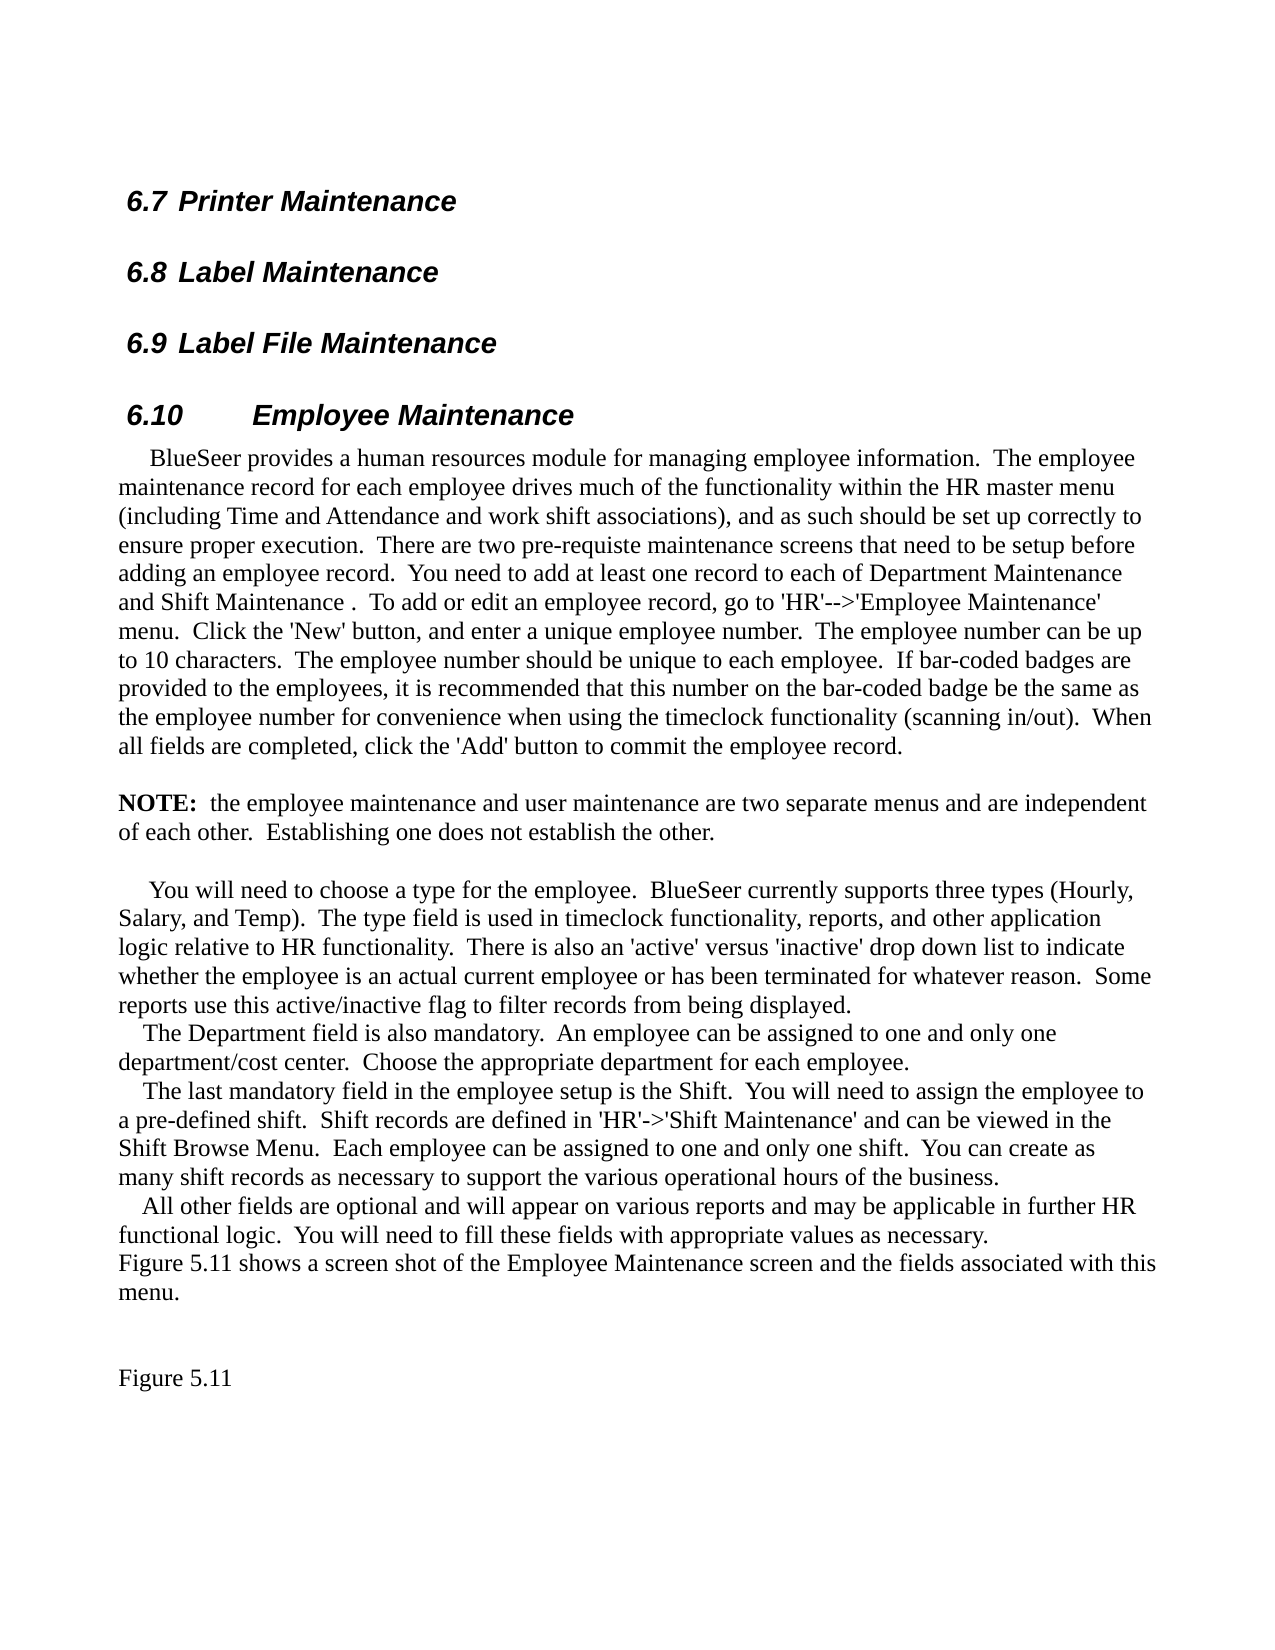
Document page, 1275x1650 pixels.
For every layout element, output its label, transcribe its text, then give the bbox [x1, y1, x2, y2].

text All other fields are optional and will appear on various reports and may be applicable in further HR functional logic. You will need to fill these fields with appropriate values as necessary. [118, 1191, 1157, 1248]
subtitle Label File Maintenance [118, 326, 1157, 360]
text BlueSeer provides a human resources module for managing employee information. The employee maintenance record for each employee drives much of the functionality within the HR master menu (including Time and Attendance and work shift associations), and as such should be set up correctly to ensure proper execution. There are two pre-requiste maintenance screens that need to be setup before adding an employee record. You need to add at least one record to each of Department Maintenance and Shift Maintenance . To add or edit an employee record, go to 'HR'-->'Employee Maintenance' menu. Click the 'New' button, and enter a unique employee number. The employee number can be up to 10 characters. The employee number should be unique to each employee. If bar-coded badges are provided to the employees, it is recommended that this number on the bar-coded badge be the same as the employee number for convenience when using the timeclock functionality (scanning in/out). When all fields are completed, click the 'Add' button to commit the employee record. [118, 443, 1157, 760]
subtitle Printer Maintenance [118, 184, 1157, 218]
text The Department field is also mandatory. An employee can be assigned to one and only one department/cost center. Choose the appropriate department for each employee. [118, 1018, 1157, 1076]
text Figure 5.11 [118, 1363, 1157, 1392]
text Figure 5.11 shows a screen shot of the Employee Maintenance screen and the fields associated with this menu. [118, 1248, 1157, 1306]
subtitle Employee Maintenance [118, 397, 1157, 431]
text The last mandatory field in the employee setup is the Shift. You will need to assign the employee to a pre-defined shift. Shift records are defined in 'HR'->'Shift Maintenance' and can be viewed in the Shift Browse Menu. Each employee can be assigned to one and only one shift. You can create as many shift records as necessary to support the various operational hours of the business. [118, 1076, 1157, 1191]
text You will need to choose a type for the employee. BlueSeer currently supports three types (Hourly, Salary, and Temp). The type field is used in timeclock functionality, reports, and other application logic relative to HR functionality. There is also an 'active' versus 'inactive' drop down list to indicate whether the employee is an actual current employee or has been terminated for whatever reason. Some reports use this active/inactive flag to filter records from being displayed. [118, 875, 1157, 1018]
text NOTE: the employee maintenance and user maintenance are two separate menus and are independent of each other. Establishing one does not establish the other. [118, 788, 1157, 846]
subtitle Label Maintenance [118, 255, 1157, 289]
